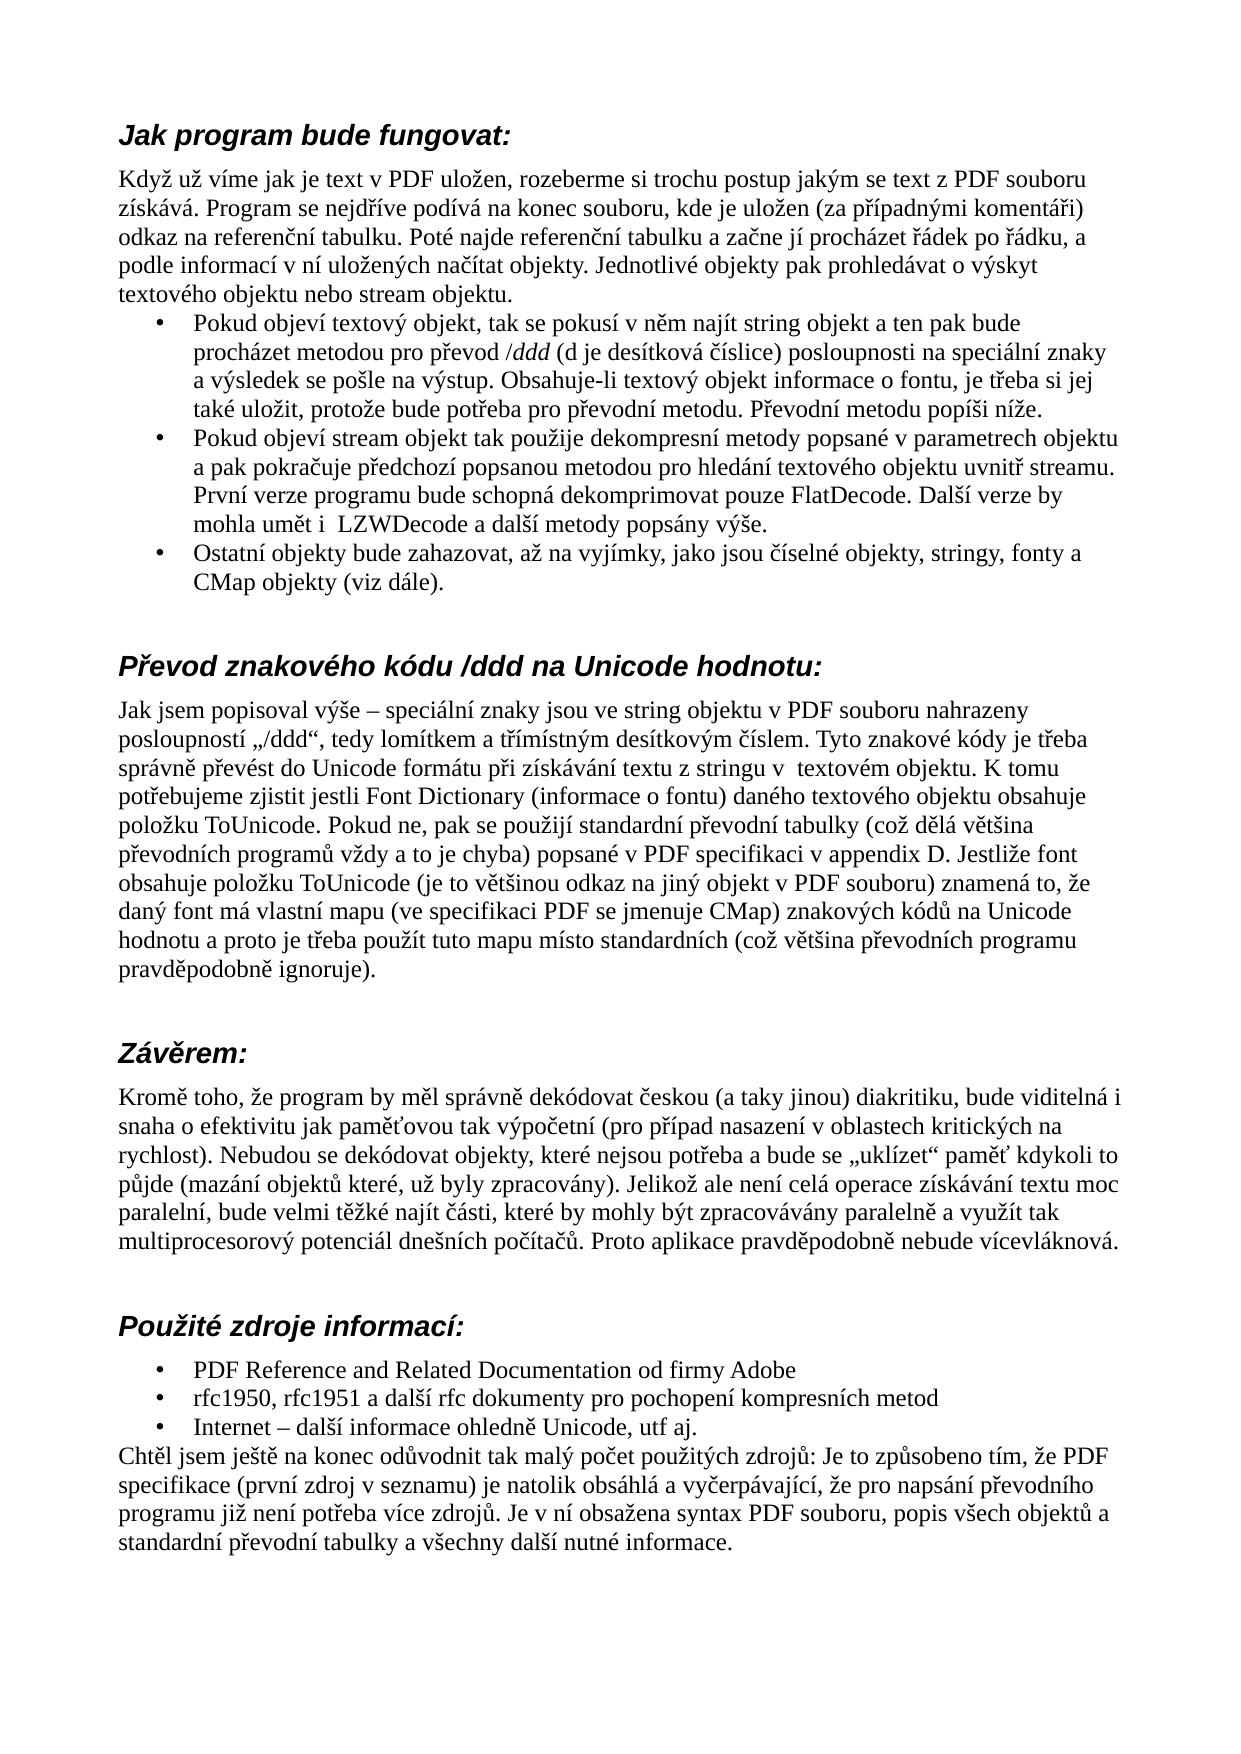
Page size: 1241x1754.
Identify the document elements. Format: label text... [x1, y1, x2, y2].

text Kromě toho, že program by měl správně dekódovat českou (a taky jinou) diakritiku, bude viditelná i snaha o efektivitu jak paměťovou tak výpočetní (pro případ nasazení v oblastech kritických na rychlost). Nebudou se dekódovat objekty, které nejsou potřeba a bude se „uklízet“ paměť kdykoli to půjde (mazání objektů které, už byly zpracovány). Jelikož ale není celá operace získávání textu moc paralelní, bude velmi těžké najít části, které by mohly být zpracovávány paralelně a využít tak multiprocesorový potenciál dnešních počítačů. Proto aplikace pravděpodobně nebude vícevláknová. [118, 1082, 1122, 1255]
text Jak jsem popisoval výše – speciální znaky jsou ve string objektu v PDF souboru nahrazeny posloupností „/ddd“, tedy lomítkem a třímístným desítkovým číslem. Tyto znakové kódy je třeba správně převést do Unicode formátu při získávání textu z stringu v textovém objektu. K tomu potřebujeme zjistit jestli Font Dictionary (informace o fontu) daného textového objektu obsahuje položku ToUnicode. Pokud ne, pak se použijí standardní převodní tabulky (což dělá většina převodních programů vždy a to je chyba) popsané v PDF specifikaci v appendix D. Jestliže font obsahuje položku ToUnicode (je to většinou odkaz na jiný objekt v PDF souboru) znamená to, že daný font má vlastní mapu (ve specifikaci PDF se jmenuje CMap) znakových kódů na Unicode hodnotu a proto je třeba použít tuto mapu místo standardních (což většina převodních programu pravděpodobně ignoruje). [118, 695, 1122, 983]
list Pokud objeví textový objekt, tak se pokusí v něm najít string objekt a ten pak bude procházet metodou pro převod /ddd (d je desítková číslice) posloupnosti na speciální znaky a výsledek se pošle na výstup. Obsahuje-li textový objekt informace o fontu, je třeba si jej také uložit, protože bude potřeba pro převodní metodu. Převodní metodu popíši níže. [156, 308, 1122, 423]
list Internet – další informace ohledně Unicode, utf aj. [156, 1412, 1122, 1441]
list PDF Reference and Related Documentation od firmy Adobe [156, 1355, 1122, 1383]
subtitle Jak program bude fungovat: [118, 118, 1122, 152]
subtitle Převod znakového kódu /ddd na Unicode hodnotu: [118, 649, 1122, 683]
list rfc1950, rfc1951 a další rfc dokumenty pro pochopení kompresních metod [156, 1383, 1122, 1412]
subtitle Závěrem: [118, 1036, 1122, 1070]
subtitle Použité zdroje informací: [118, 1309, 1122, 1342]
list Pokud objeví stream objekt tak použije dekompresní metody popsané v parametrech objektu a pak pokračuje předchozí popsanou metodou pro hledání textového objektu uvnitř streamu. První verze programu bude schopná dekomprimovat pouze FlatDecode. Další verze by mohla umět i LZWDecode a další metody popsány výše. [156, 423, 1122, 538]
list Ostatní objekty bude zahazovat, až na vyjímky, jako jsou číselné objekty, stringy, fonty a CMap objekty (viz dále). [156, 538, 1122, 595]
text Chtěl jsem ještě na konec odůvodnit tak malý počet použitých zdrojů: Je to způsobeno tím, že PDF specifikace (první zdroj v seznamu) je natolik obsáhlá a vyčerpávající, že pro napsání převodního programu již není potřeba více zdrojů. Je v ní obsažena syntax PDF souboru, popis všech objektů a standardní převodní tabulky a všechny další nutné informace. [118, 1441, 1122, 1556]
text Když už víme jak je text v PDF uložen, rozeberme si trochu postup jakým se text z PDF souboru získává. Program se nejdříve podívá na konec souboru, kde je uložen (za případnými komentáři) odkaz na referenční tabulku. Poté najde referenční tabulku a začne jí procházet řádek po řádku, a podle informací v ní uložených načítat objekty. Jednotlivé objekty pak prohledávat o výskyt textového objektu nebo stream objektu. [118, 164, 1122, 308]
